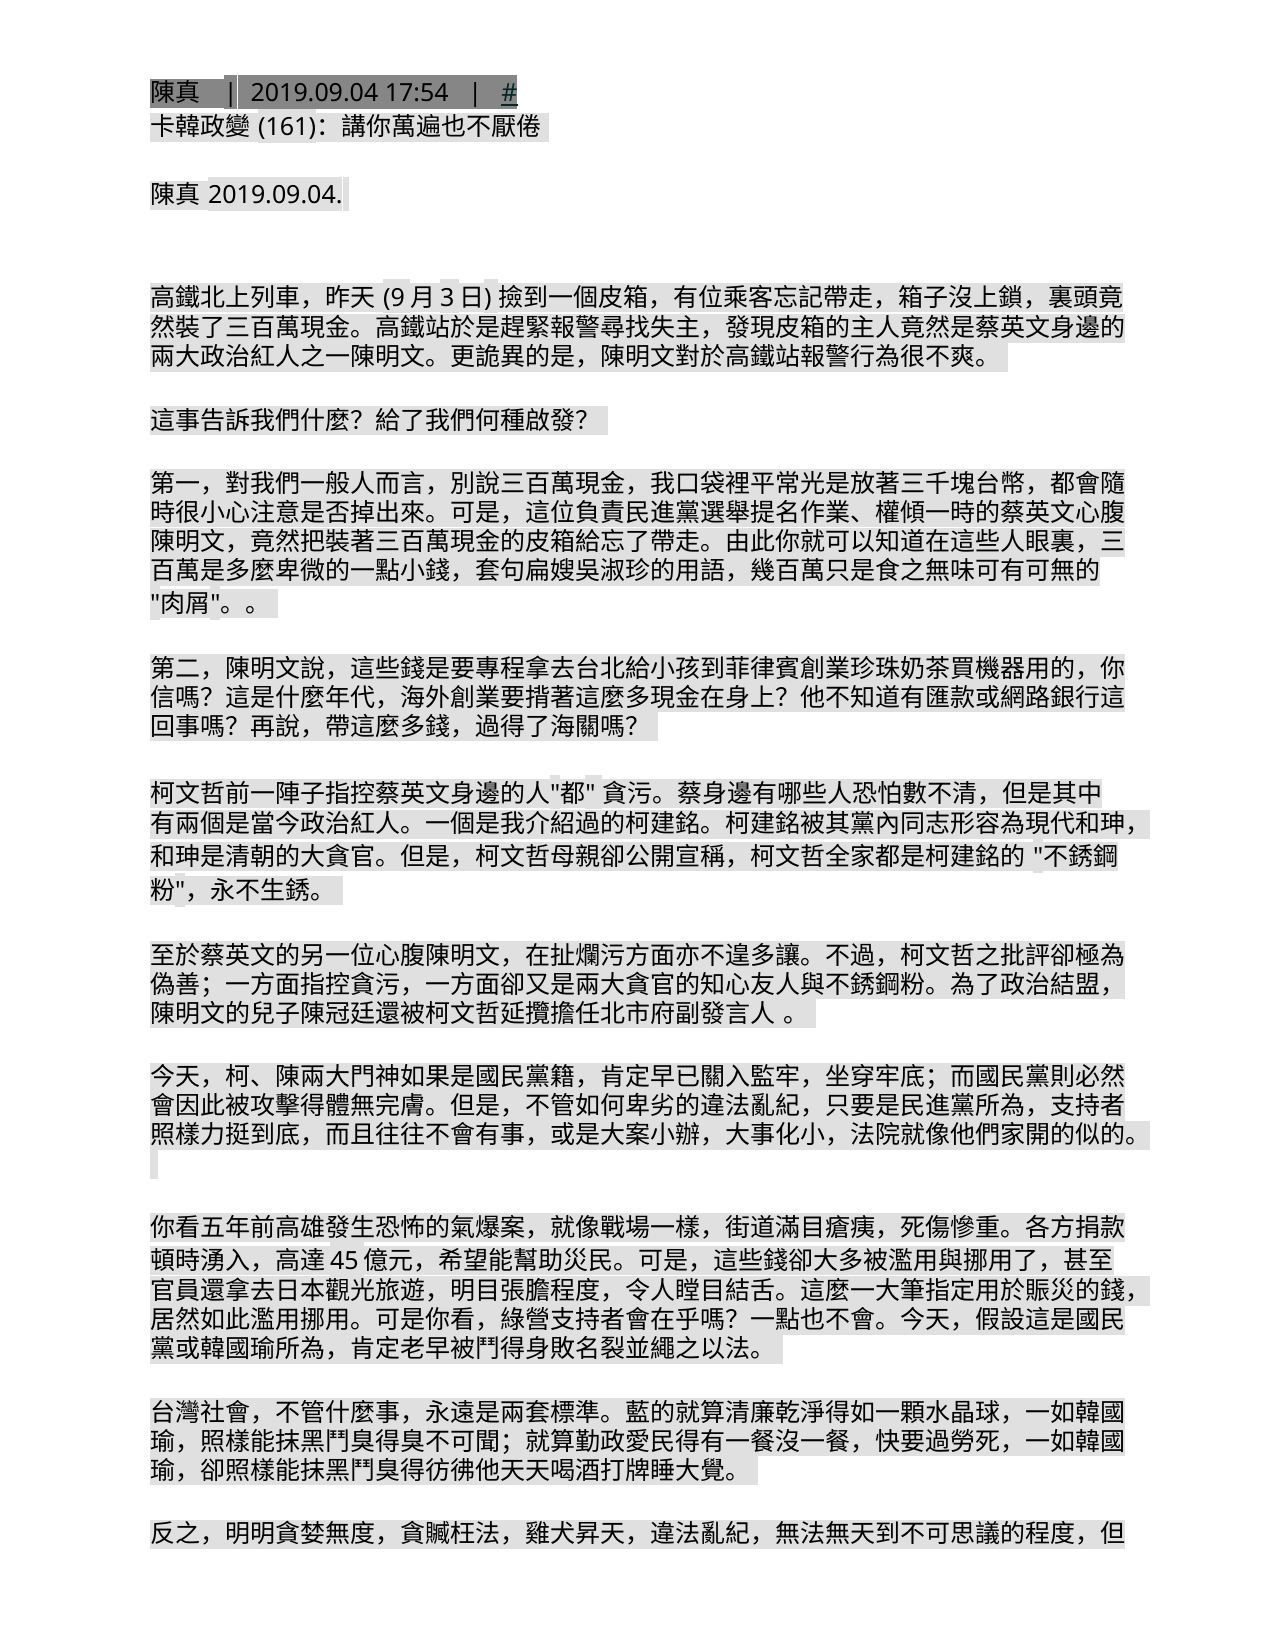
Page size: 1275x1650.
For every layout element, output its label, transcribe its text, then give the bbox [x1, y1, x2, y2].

text 卡韓政變 (161)：講你萬遍也不厭倦 陳真 2019.09.04. 高鐵北上列車，昨天 (9月3日) 撿到一個皮箱，有位乘客忘記帶走，箱子沒上鎖，裏頭竟然裝了三百萬現金。高鐵站於是趕緊報警尋找失主，發現皮箱的主人竟然是蔡英文身邊的兩大政治紅人之一陳明文。更詭異的是，陳明文對於高鐵站報警行為很不爽。 這事告訴我們什麼？給了我們何種啟發？ 第一，對我們一般人而言，別說三百萬現金，我口袋裡平常光是放著三千塊台幣，都會隨時很小心注意是否掉出來。可是，這位負責民進黨選舉提名作業、權傾一時的蔡英文心腹陳明文，竟然把裝著三百萬現金的皮箱給忘了帶走。由此你就可以知道在這些人眼裏，三百萬是多麼卑微的一點小錢，套句扁嫂吳淑珍的用語，幾百萬只是食之無味可有可無的 "肉屑"。。 第二，陳明文說，這些錢是要專程拿去台北給小孩到菲律賓創業珍珠奶茶買機器用的，你信嗎？這是什麼年代，海外創業要揹著這麼多現金在身上？他不知道有匯款或網路銀行這回事嗎？再說，帶這麼多錢，過得了海關嗎？ 柯文哲前一陣子指控蔡英文身邊的人"都" 貪污。蔡身邊有哪些人恐怕數不清，但是其中有兩個是當今政治紅人。一個是我介紹過的柯建銘。柯建銘被其黨內同志形容為現代和珅，和珅是清朝的大貪官。但是，柯文哲母親卻公開宣稱，柯文哲全家都是柯建銘的 "不銹鋼粉"，永不生銹。 至於蔡英文的另一位心腹陳明文，在扯爛污方面亦不遑多讓。不過，柯文哲之批評卻極為偽善；一方面指控貪污，一方面卻又是兩大貪官的知心友人與不銹鋼粉。為了政治結盟，陳明文的兒子陳冠廷還被柯文哲延攬擔任北市府副發言人 。 今天，柯、陳兩大門神如果是國民黨籍，肯定早已關入監牢，坐穿牢底；而國民黨則必然會因此被攻擊得體無完膚。但是，不管如何卑劣的違法亂紀，只要是民進黨所為，支持者照樣力挺到底，而且往往不會有事，或是大案小辦，大事化小，法院就像他們家開的似的。 你看五年前高雄發生恐怖的氣爆案，就像戰場一樣，街道滿目瘡痍，死傷慘重。各方捐款頓時湧入，高達45億元，希望能幫助災民。可是，這些錢卻大多被濫用與挪用了，甚至官員還拿去日本觀光旅遊，明目張膽程度，令人瞠目結舌。這麼一大筆指定用於賑災的錢，居然如此濫用挪用。可是你看，綠營支持者會在乎嗎？一點也不會。今天，假設這是國民黨或韓國瑜所為，肯定老早被鬥得身敗名裂並繩之以法。 台灣社會，不管什麼事，永遠是兩套標準。藍的就算清廉乾淨得如一顆水晶球，一如韓國瑜，照樣能抹黑鬥臭得臭不可聞；就算勤政愛民得有一餐沒一餐，快要過勞死，一如韓國瑜，卻照樣能抹黑鬥臭得彷彿他天天喝酒打牌睡大覺。 反之，明明貪婪無度，貪贓枉法，雞犬昇天，違法亂紀，無法無天到不可思議的程度，但是只要是綠的，就一點事也不會有，照樣扯爛污，呼風喚雨，萬民擁戴。 由此你可以發現，決定一個社會政治發展之良莠，關鍵之一其實就在於人民的普遍素質。人民素質之低落與腦殘，使得台灣形成一種反淘汰社會，忠良飽受誣衊構陷，而人渣們卻個個名利雙收，步步高昇，萬民擁戴。 這些話，如果一年講上250遍，四十年來我講過至少一萬遍，可謂講你萬遍也不厭倦，可是有用嗎？ [150, 109, 1125, 1549]
text 陳真 | 2019.09.04 17:54 | # [150, 75, 1125, 109]
